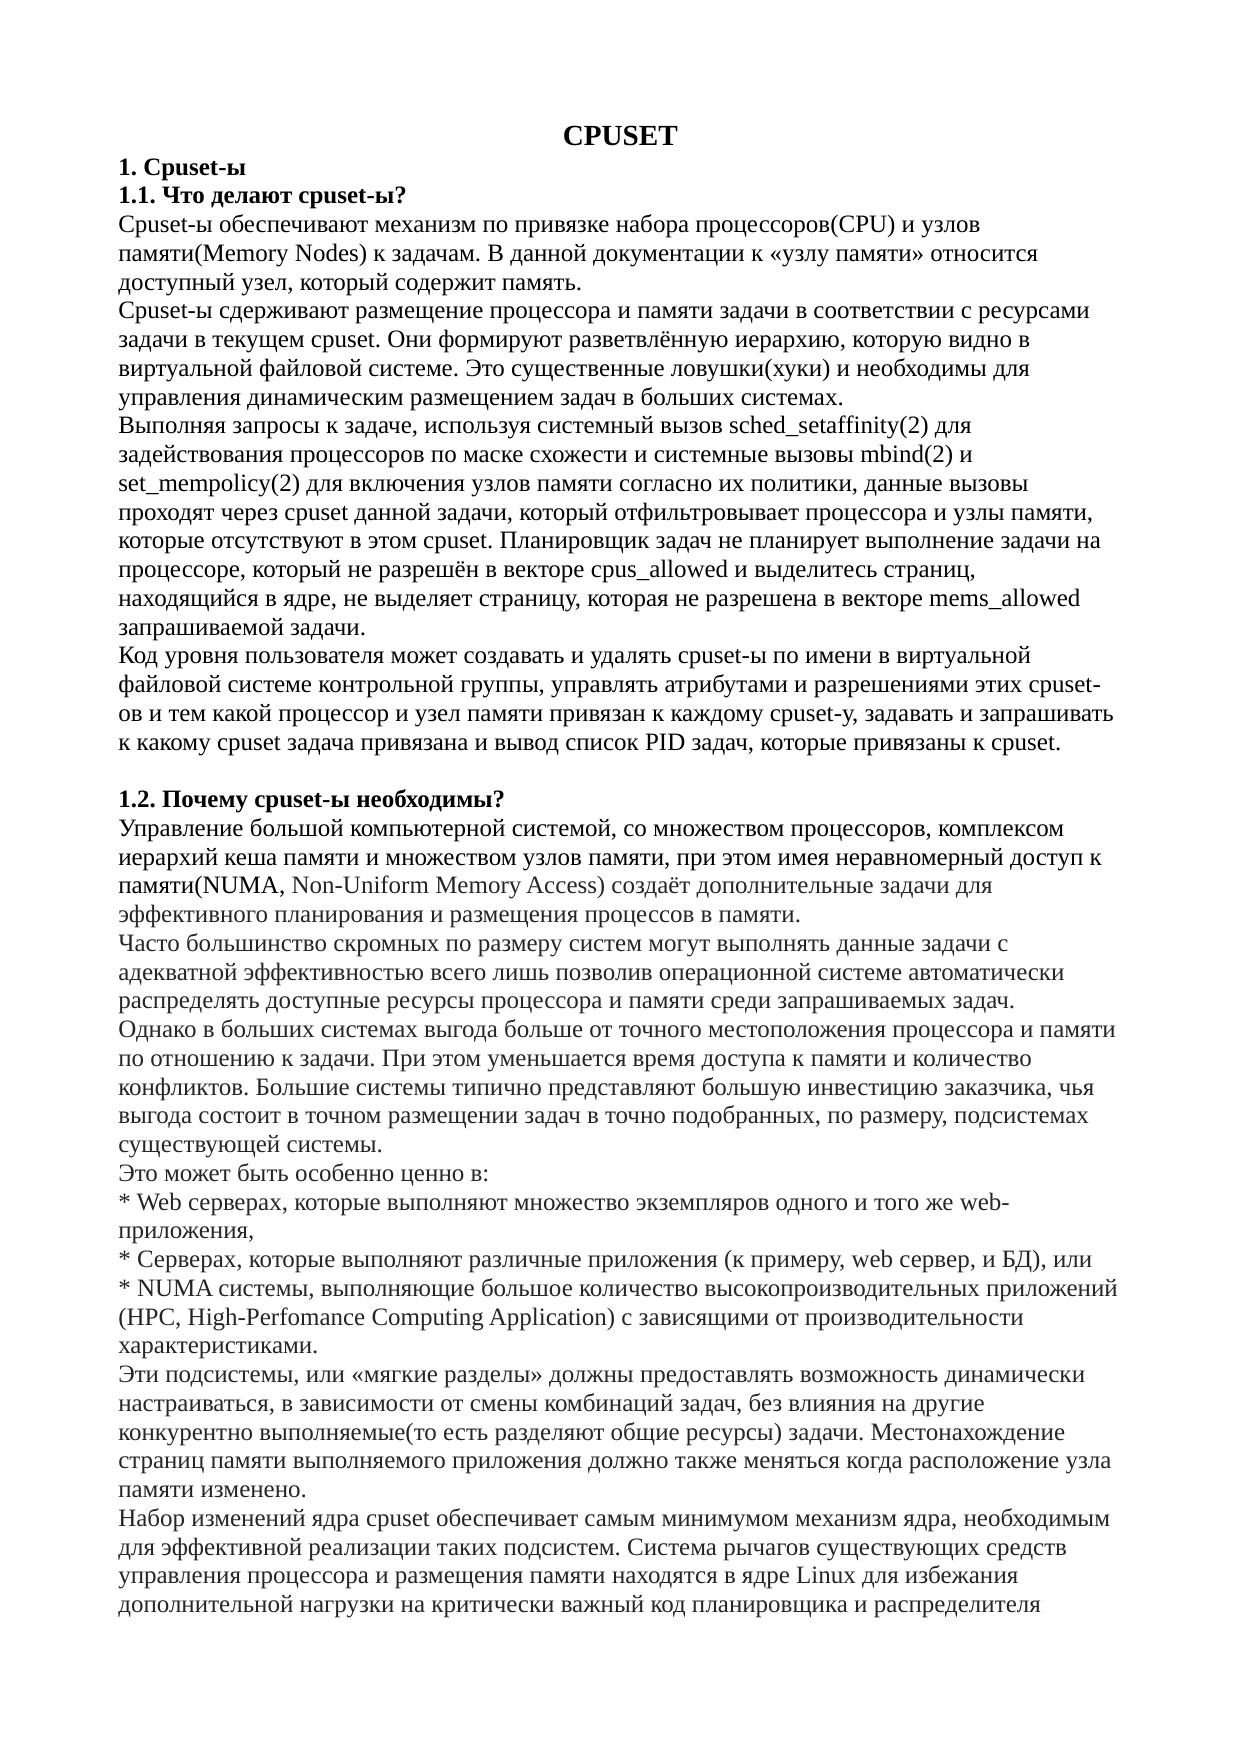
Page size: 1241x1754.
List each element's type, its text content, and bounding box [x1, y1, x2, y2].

text 1.2. Почему cpuset-ы необходимы? [118, 784, 1122, 813]
text CPUSET [118, 118, 1122, 152]
text * NUMA системы, выполняющие большое количество высокопроизводительных приложений (HPC, High-Perfomance Computing Application) c зависящими от производительности характеристиками. [118, 1273, 1122, 1359]
text Однако в больших системах выгода больше от точного местоположения процессора и памяти по отношению к задачи. При этом уменьшается время доступа к памяти и количество конфликтов. Большие системы типично представляют большую инвестицию заказчика, чья выгода состоит в точном размещении задач в точно подобранных, по размеру, подсистемах существующей системы. [118, 1014, 1122, 1158]
text * Web серверах, которые выполняют множество экземпляров одного и того же web-приложения, [118, 1187, 1122, 1244]
text Часто большинство скромных по размеру систем могут выполнять данные задачи с адекватной эффективностью всего лишь позволив операционной системе автоматически распределять доступные ресурсы процессора и памяти среди запрашиваемых задач. [118, 928, 1122, 1014]
text Это может быть особенно ценно в: [118, 1158, 1122, 1187]
text * Серверах, которые выполняют различные приложения (к примеру, web сервер, и БД), или [118, 1244, 1122, 1273]
text Cpuset-ы сдерживают размещение процессора и памяти задачи в соответствии с ресурсами задачи в текущем cpuset. Они формируют разветвлённую иерархию, которую видно в виртуальной файловой системе. Это существенные ловушки(хуки) и необходимы для управления динамическим размещением задач в больших системах. [118, 295, 1122, 410]
text Эти подсистемы, или «мягкие разделы» должны предоставлять возможность динамически настраиваться, в зависимости от смены комбинаций задач, без влияния на другие конкурентно выполняемые(то есть разделяют общие ресурсы) задачи. Местонахождение страниц памяти выполняемого приложения должно также меняться когда расположение узла памяти изменено. [118, 1359, 1122, 1503]
text Код уровня пользователя может создавать и удалять cpuset-ы по имени в виртуальной файловой системе контрольной группы, управлять атрибутами и разрешениями этих cpuset-ов и тем какой процессор и узел памяти привязан к каждому cpuset-у, задавать и запрашивать к какому cpuset задача привязана и вывод список PID задач, которые привязаны к cpuset. [118, 640, 1122, 755]
text Управление большой компьютерной системой, со множеством процессоров, комплексом иерархий кеша памяти и множеством узлов памяти, при этом имея неравномерный доступ к памяти(NUMA, Non-Uniform Memory Access) создаёт дополнительные задачи для эффективного планирования и размещения процессов в памяти. [118, 813, 1122, 928]
text Набор изменений ядра cpuset обеспечивает самым минимумом механизм ядра, необходимым для эффективной реализации таких подсистем. Система рычагов существующих средств управления процессора и размещения памяти находятся в ядре Linux для избежания дополнительной нагрузки на критически важный код планировщика и распределителя [118, 1503, 1122, 1618]
text 1.1. Что делают cpuset-ы? [118, 180, 1122, 209]
text Cpuset-ы обеспечивают механизм по привязке набора процессоров(CPU) и узлов памяти(Memory Nodes) к задачам. В данной документации к «узлу памяти» относится доступный узел, который содержит память. [118, 209, 1122, 295]
text Выполняя запросы к задаче, используя системный вызов sched_setaffinity(2) для задействования процессоров по маске схожести и системные вызовы mbind(2) и set_mempolicy(2) для включения узлов памяти согласно их политики, данные вызовы проходят через cpuset данной задачи, который отфильтровывает процессора и узлы памяти, которые отсутствуют в этом cpuset. Планировщик задач не планирует выполнение задачи на процессоре, который не разрешён в векторе cpus_allowed и выделитесь страниц, находящийся в ядре, не выделяет страницу, которая не разрешена в векторе mems_allowed запрашиваемой задачи. [118, 410, 1122, 640]
text 1. Cpuset-ы [118, 152, 1122, 180]
